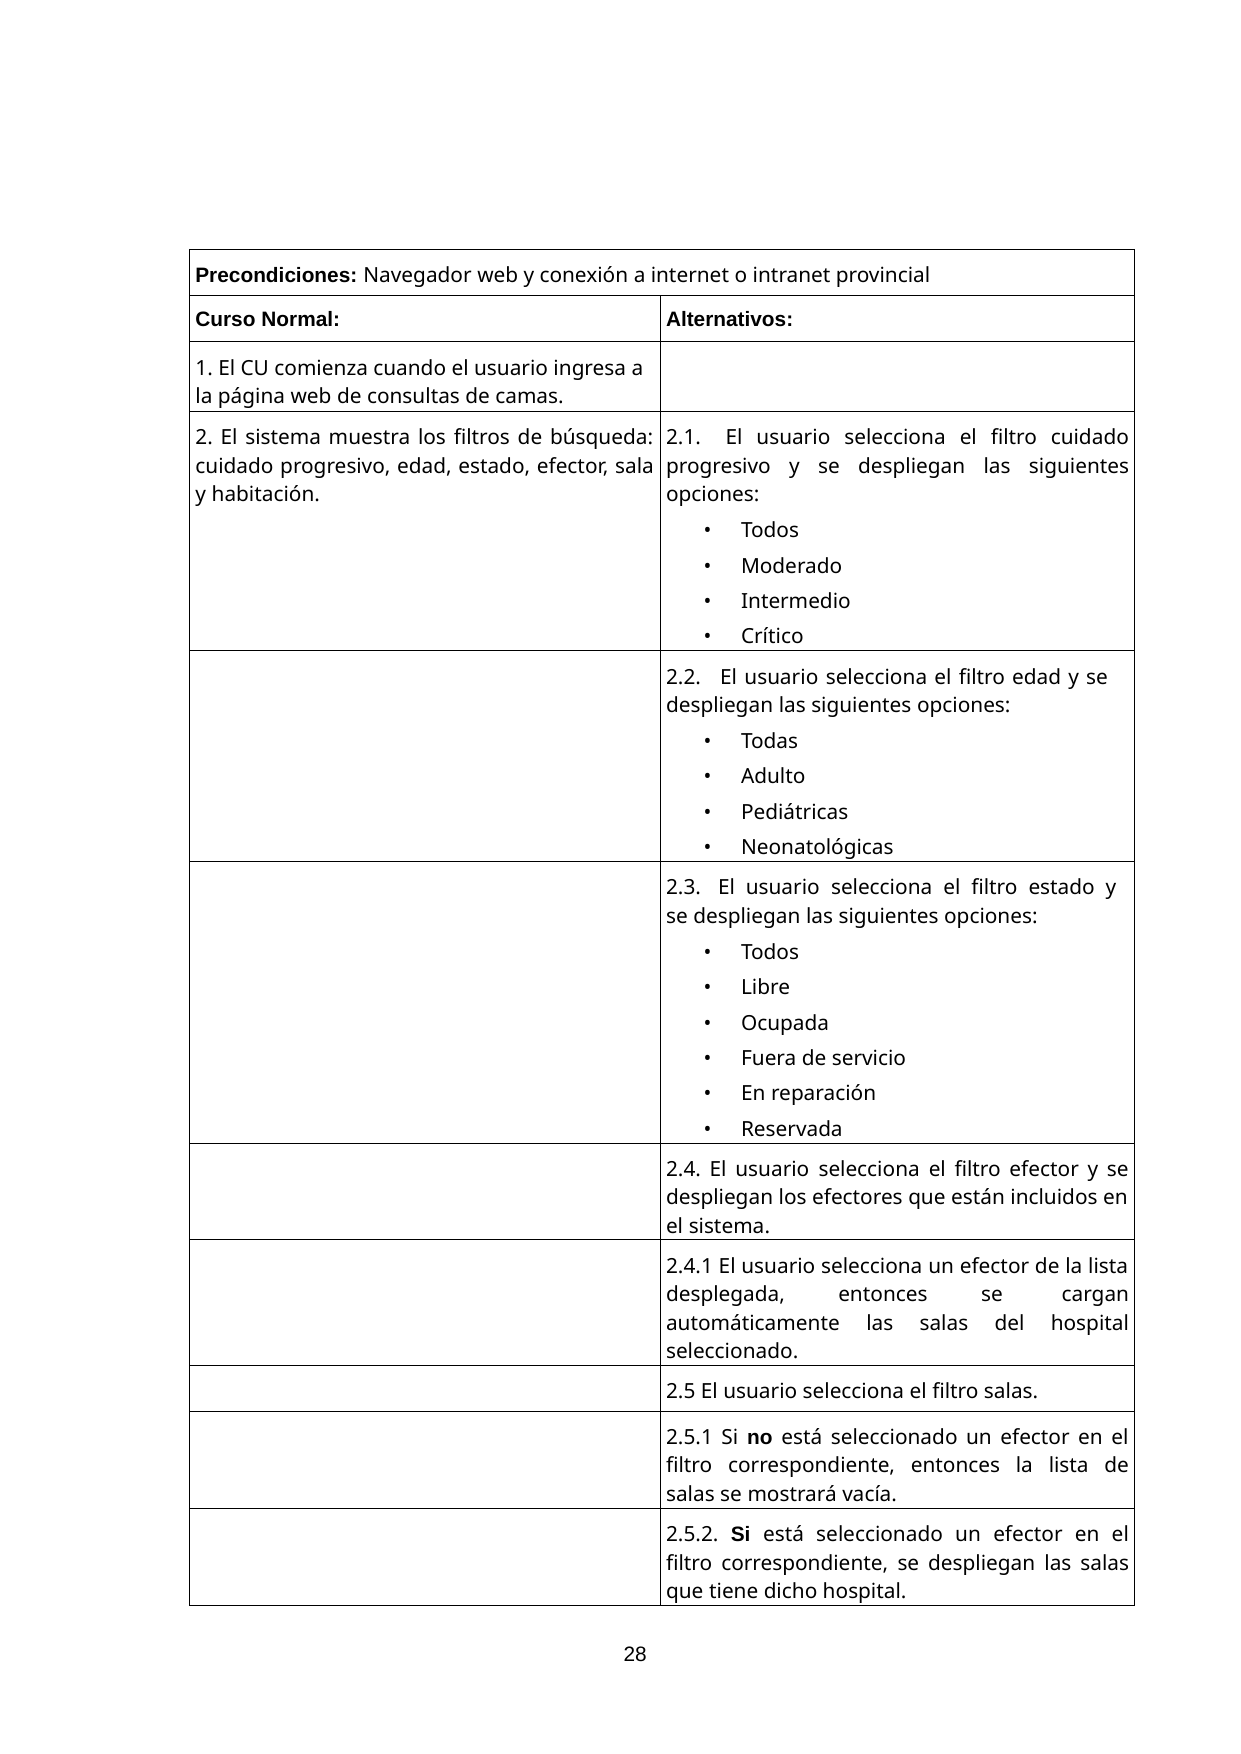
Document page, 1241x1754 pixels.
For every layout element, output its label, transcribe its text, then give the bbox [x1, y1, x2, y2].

table_cell 2.5.1 Si no está seleccionado un efector en el filtro correspondiente, entonces la lista de salas se mostrará vacía. [661, 1412, 1134, 1507]
table_cell [190, 1366, 660, 1411]
table_cell El usuario selecciona el filtro cuidado progresivo y se despliegan las siguientes opciones: Todos Moderado Intermedio Crítico [661, 412, 1134, 650]
table_cell [190, 1240, 660, 1364]
table_cell 2.4.1 El usuario selecciona un efector de la lista desplegada, entonces se cargan automáticamente las salas del hospital seleccionado. [661, 1240, 1134, 1364]
table_cell [661, 342, 1134, 411]
table_cell [190, 1509, 660, 1604]
table_cell [190, 1144, 660, 1239]
table_cell El usuario selecciona el filtro edad y se despliegan las siguientes opciones: Todas Adulto Pediátricas Neonatológicas [661, 651, 1134, 861]
table_cell 2.5.2. Si está seleccionado un efector en el filtro correspondiente, se despliegan las salas que tiene dicho hospital. [661, 1509, 1134, 1604]
table_cell 1. El CU comienza cuando el usuario ingresa a la página web de consultas de camas. [190, 342, 660, 411]
table_header Precondiciones: Navegador web y conexión a internet o intranet provincial [190, 250, 1134, 295]
table_cell 2.5 El usuario selecciona el filtro salas. [661, 1366, 1134, 1411]
table_cell [190, 862, 660, 1142]
table_cell [190, 1412, 660, 1507]
table_cell 2.4. El usuario selecciona el filtro efector y se despliegan los efectores que están incluidos en el sistema. [661, 1144, 1134, 1239]
table_cell Curso Normal: [190, 296, 660, 341]
table_cell Alternativos: [661, 296, 1134, 341]
table_cell [190, 651, 660, 861]
table_cell 2. El sistema muestra los filtros de búsqueda: cuidado progresivo, edad, estado, efector, sala y habitación. [190, 412, 660, 650]
table_cell El usuario selecciona el filtro estado y se despliegan las siguientes opciones: Todos Libre Ocupada Fuera de servicio En reparación Reservada [661, 862, 1134, 1142]
